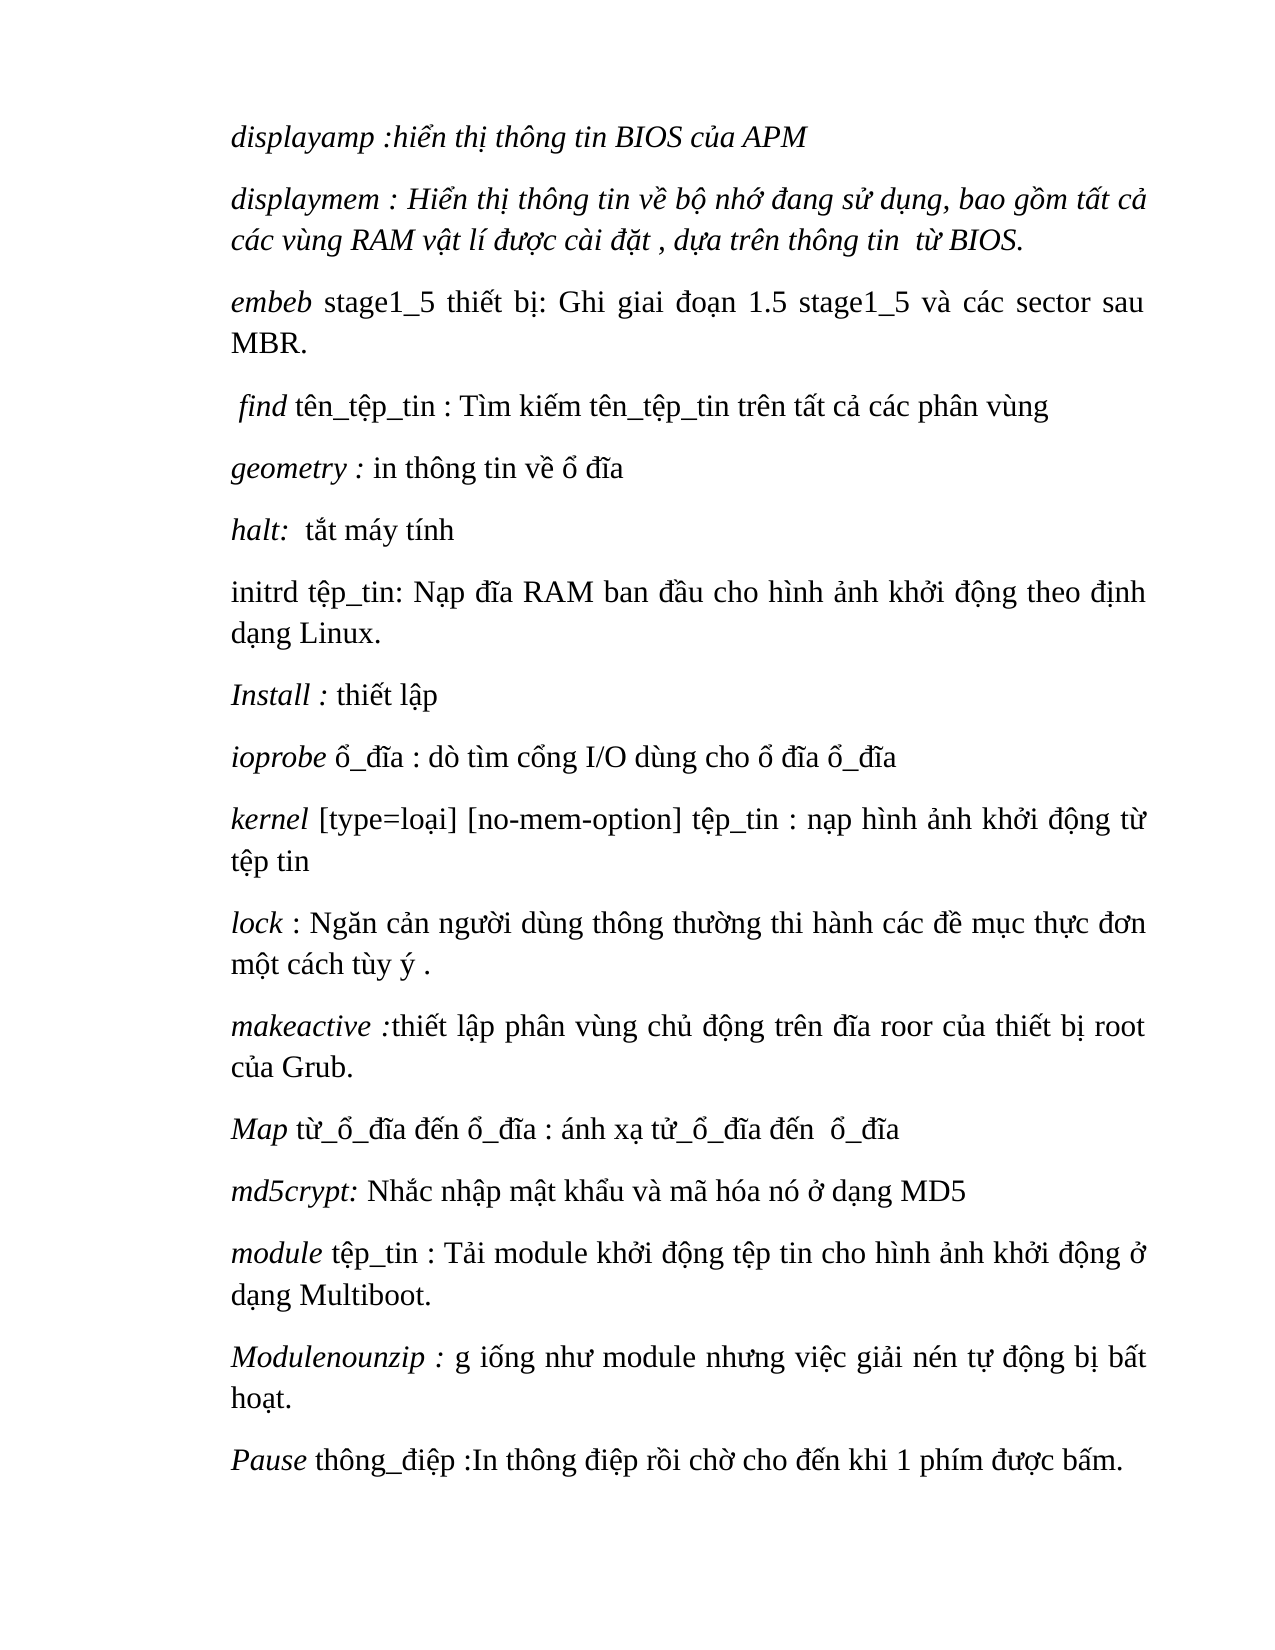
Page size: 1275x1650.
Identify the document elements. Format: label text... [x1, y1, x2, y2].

text Modulenounzip : g iống như module nhưng việc giải nén tự động bị bất hoạt. [156, 1338, 1157, 1415]
text initrd tệp_tin: Nạp đĩa RAM ban đầu cho hình ảnh khởi động theo định dạng Linux. [156, 573, 1157, 650]
text find tên_tệp_tin : Tìm kiếm tên_tệp_tin trên tất cả các phân vùng [156, 387, 1157, 423]
text halt: tắt máy tính [156, 511, 1157, 547]
text makeactive :thiết lập phân vùng chủ động trên đĩa roor của thiết bị root của Grub. [156, 1007, 1157, 1084]
text Pause thông_điệp :In thông điệp rồi chờ cho đến khi 1 phím được bấm. [156, 1441, 1157, 1477]
text displaymem : Hiển thị thông tin về bộ nhớ đang sử dụng, bao gồm tất cả các vùng RAM vật lí được cài đặt , dựa trên thông tin từ BIOS. [156, 180, 1157, 257]
text Install : thiết lập [156, 676, 1157, 712]
text kernel [type=loại] [no-mem-option] tệp_tin : nạp hình ảnh khởi động từ tệp tin [156, 801, 1157, 878]
text embeb stage1_5 thiết bị: Ghi giai đoạn 1.5 stage1_5 và các sector sau MBR. [156, 283, 1157, 361]
text ioprobe ổ_đĩa : dò tìm cổng I/O dùng cho ổ đĩa ổ_đĩa [156, 738, 1157, 774]
text module tệp_tin : Tải module khởi động tệp tin cho hình ảnh khởi động ở dạng Multiboot. [156, 1235, 1157, 1312]
text geometry : in thông tin về ổ đĩa [156, 449, 1157, 485]
text md5crypt: Nhắc nhập mật khẩu và mã hóa nó ở dạng MD5 [156, 1173, 1157, 1209]
text lock : Ngăn cản người dùng thông thường thi hành các đề mục thực đơn một cách tùy ý . [156, 904, 1157, 981]
text Map từ_ổ_đĩa đến ổ_đĩa : ánh xạ tử_ổ_đĩa đến ổ_đĩa [156, 1111, 1157, 1147]
text displayamp :hiển thị thông tin BIOS của APM [156, 118, 1157, 154]
